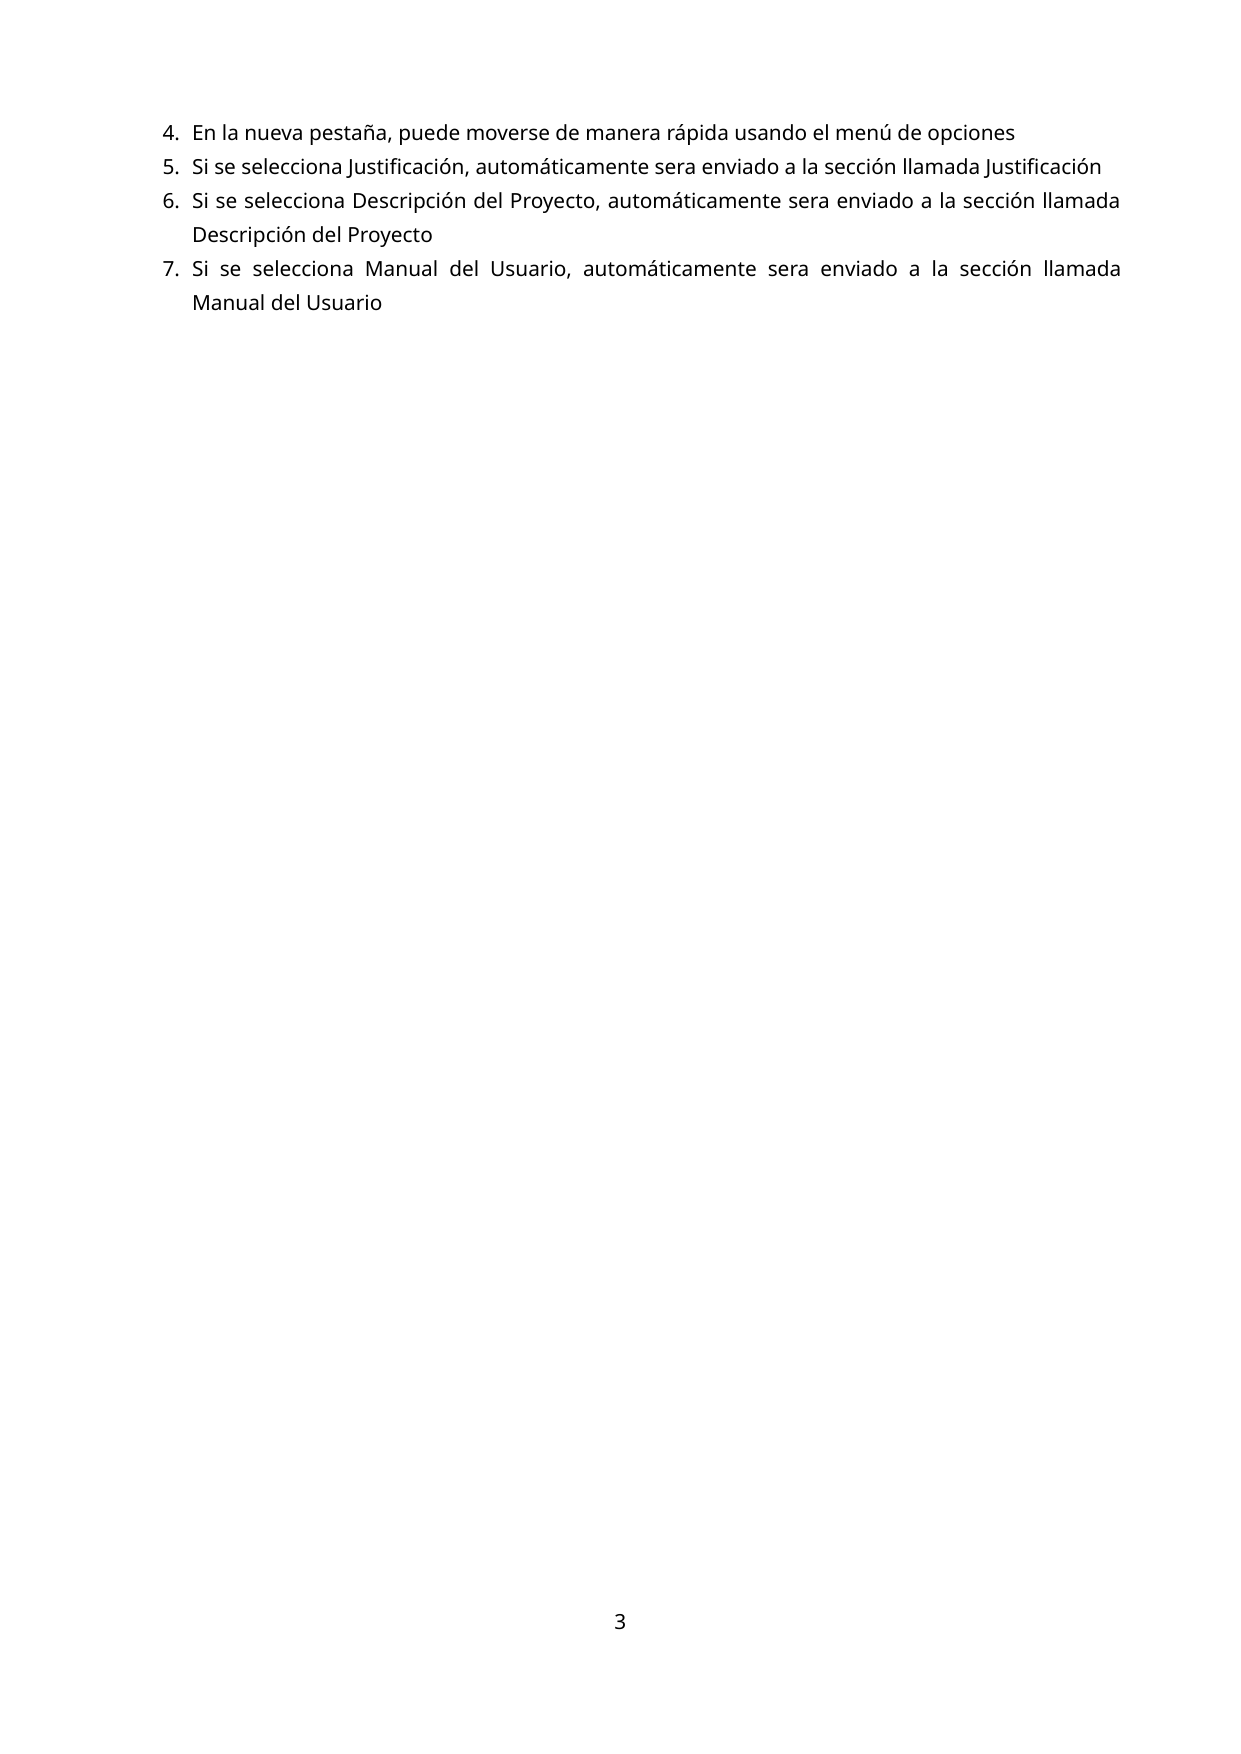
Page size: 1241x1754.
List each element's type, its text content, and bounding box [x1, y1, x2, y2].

list Si se selecciona Justificación, automáticamente sera enviado a la sección llamada Justificación [162, 152, 1122, 181]
list En la nueva pestaña, puede moverse de manera rápida usando el menú de opciones [162, 118, 1122, 147]
list Si se selecciona Manual del Usuario, automáticamente sera enviado a la sección llamada Manual del Usuario [162, 254, 1122, 317]
list Si se selecciona Descripción del Proyecto, automáticamente sera enviado a la sección llamada Descripción del Proyecto [162, 186, 1122, 249]
